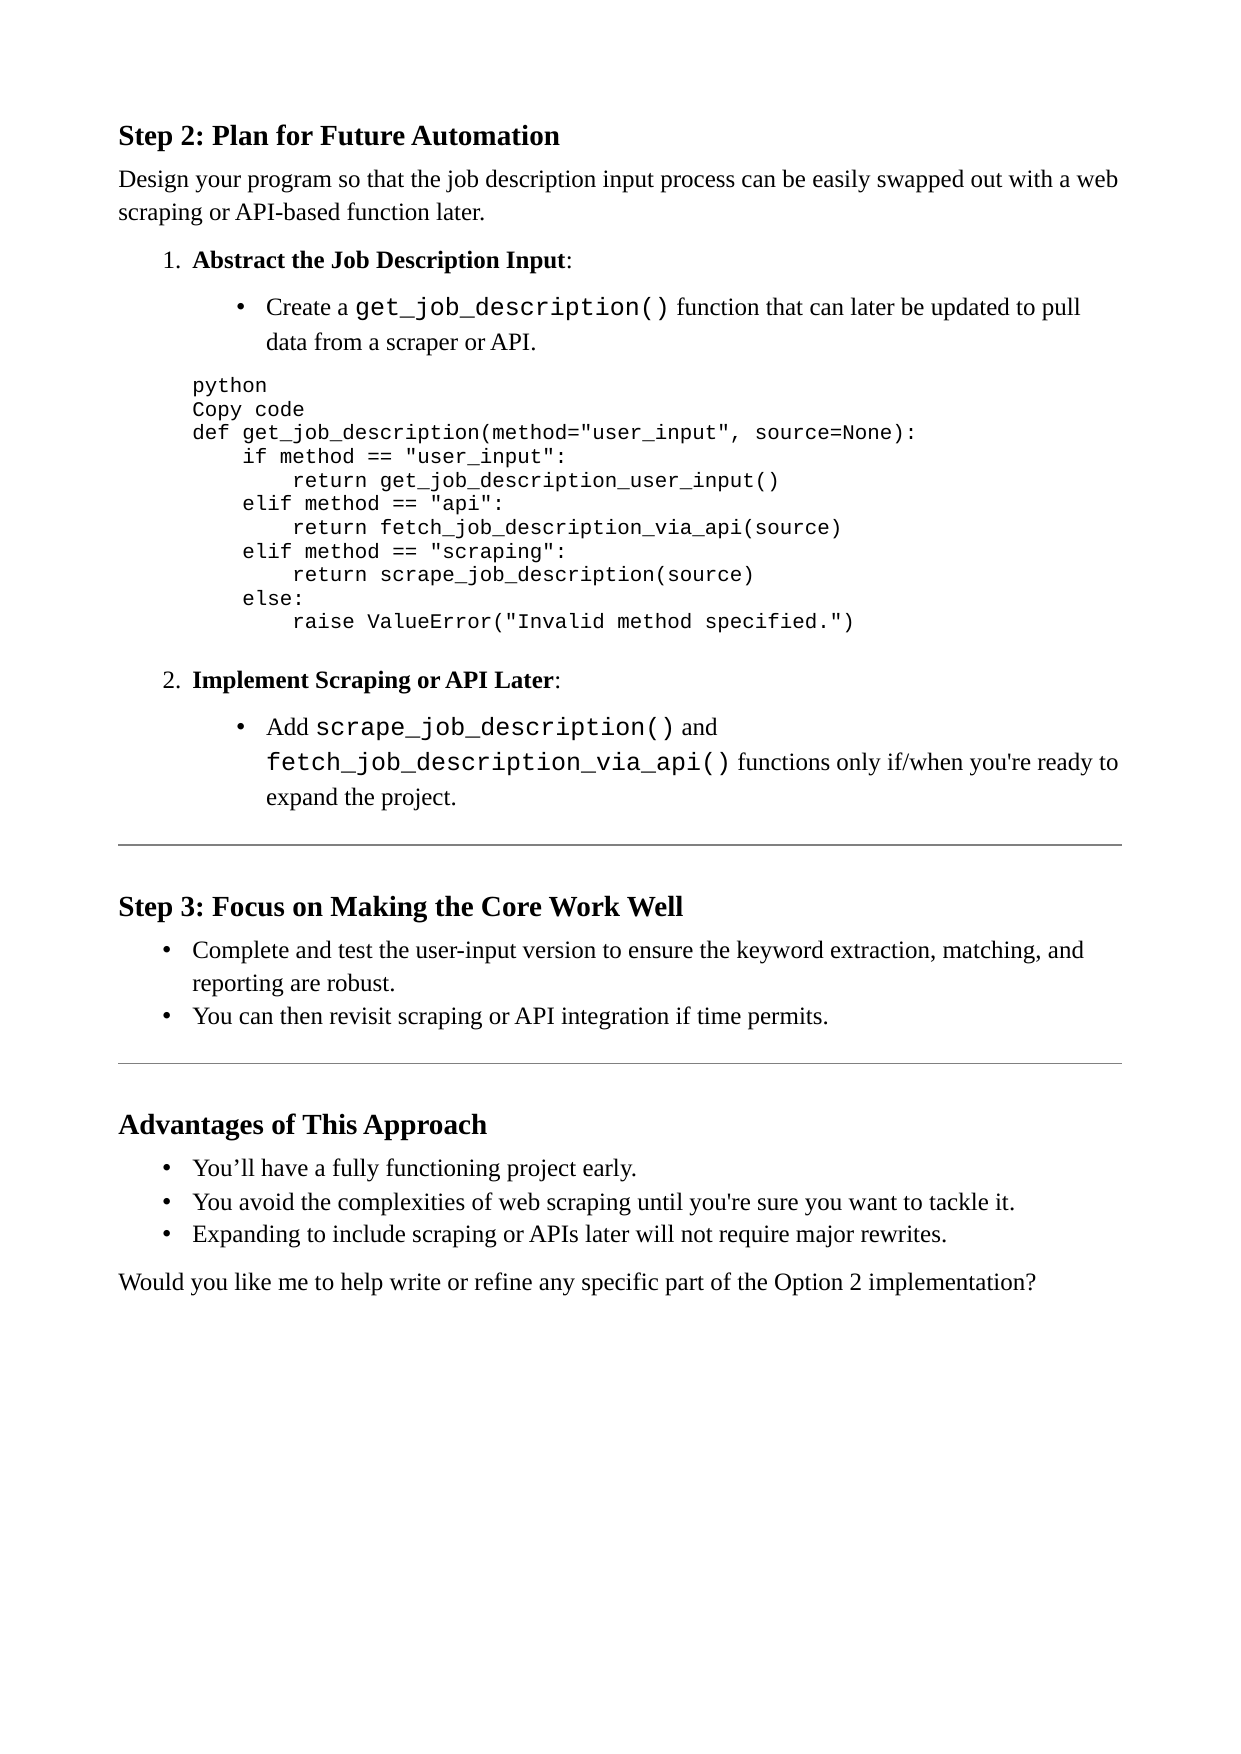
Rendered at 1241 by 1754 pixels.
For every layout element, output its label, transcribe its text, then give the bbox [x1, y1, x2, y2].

list elif method == "scraping": [162, 541, 1122, 564]
list return get_job_description_user_input() [162, 470, 1122, 493]
list def get_job_description(method="user_input", source=None): [162, 422, 1122, 446]
list return scrape_job_description(source) [162, 564, 1122, 588]
list Add scrape_job_description() and fetch_job_description_via_api() functions only if/when you're ready to expand the project. [236, 712, 1122, 811]
subtitle Step 2: Plan for Future Automation [118, 118, 1122, 152]
list You’ll have a fully functioning project early. [162, 1153, 1122, 1182]
list python [162, 375, 1122, 399]
text Design your program so that the job description input process can be easily swapped out with a web scraping or API-based function later. [118, 164, 1122, 226]
list elif method == "api": [162, 493, 1122, 517]
text Would you like me to help write or refine any specific part of the Option 2 implementation? [118, 1267, 1122, 1296]
list Expanding to include scraping or APIs later will not require major rewrites. [162, 1219, 1122, 1248]
list Complete and test the user-input version to ensure the keyword extraction, matching, and reporting are robust. [162, 935, 1122, 997]
list return fetch_job_description_via_api(source) [162, 517, 1122, 541]
subtitle Advantages of This Approach [118, 1107, 1122, 1141]
list You can then revisit scraping or API integration if time permits. [162, 1001, 1122, 1030]
list You avoid the complexities of web scraping until you're sure you want to tackle it. [162, 1187, 1122, 1215]
list raise ValueError("Invalid method specified.") [162, 612, 1122, 635]
list if method == "user_input": [162, 446, 1122, 470]
list Create a get_job_description() function that can later be updated to pull data from a scraper or API. [236, 292, 1122, 356]
list Abstract the Job Description Input: [162, 245, 1122, 273]
list Copy code [162, 399, 1122, 422]
subtitle Step 3: Focus on Making the Core Work Well [118, 889, 1122, 922]
list else: [162, 588, 1122, 612]
list Implement Scraping or API Later: [162, 665, 1122, 693]
